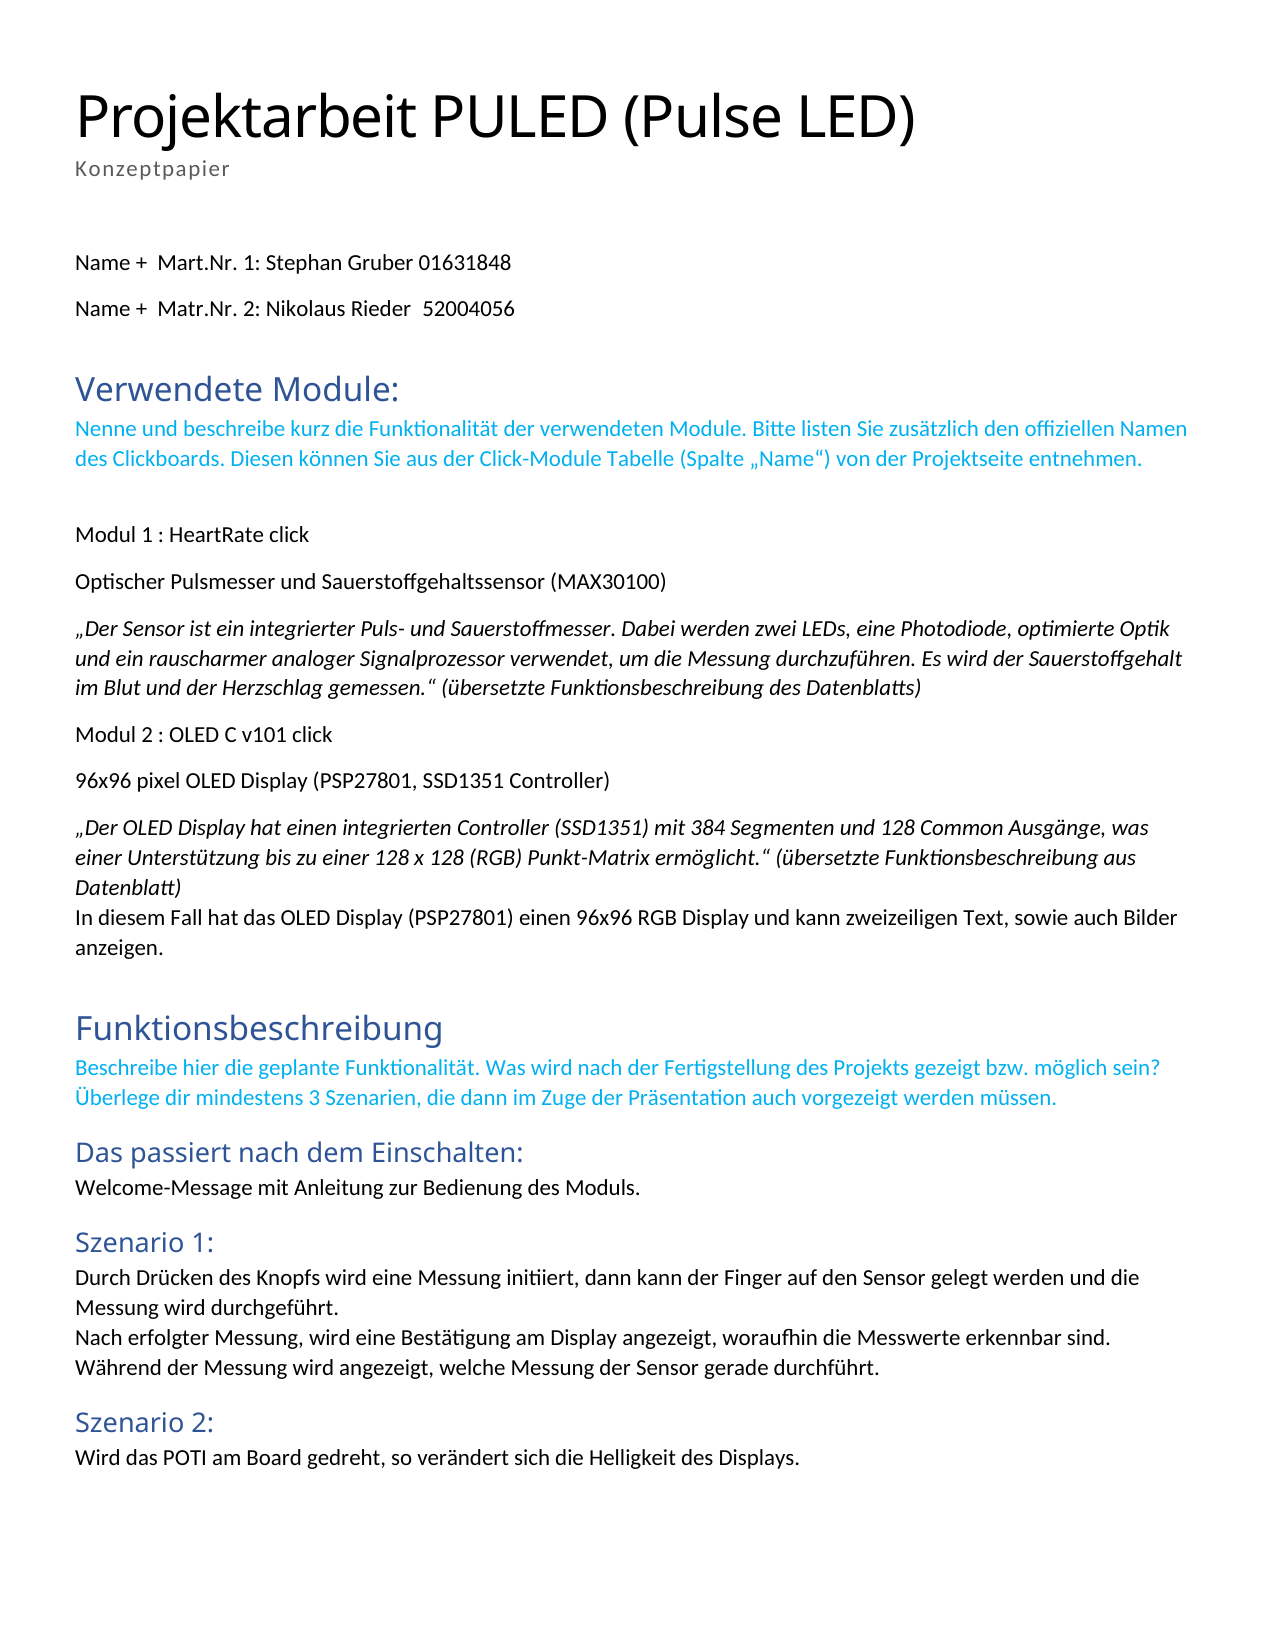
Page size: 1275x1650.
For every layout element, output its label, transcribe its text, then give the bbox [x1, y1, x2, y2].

text Wird das POTI am Board gedreht, so verändert sich die Helligkeit des Displays. [75, 1443, 1200, 1471]
subtitle Funktionsbeschreibung [75, 1004, 1200, 1050]
text Optischer Pulsmesser und Sauerstoffgehaltssensor (MAX30100) [75, 567, 1200, 595]
text Name + Matr.Nr. 2: Nikolaus Rieder 52004056 [75, 294, 1200, 322]
text Welcome-Message mit Anleitung zur Bedienung des Moduls. [75, 1173, 1200, 1201]
text Name + Mart.Nr. 1: Stephan Gruber 01631848 [75, 248, 1200, 276]
text Konzeptpapier [75, 154, 1200, 182]
text Modul 1 : HeartRate click [75, 521, 1200, 549]
text Nenne und beschreibe kurz die Funktionalität der verwendeten Module. Bitte listen Sie zusätzlich den offiziellen Namen des Clickboards. Diesen können Sie aus der Click-Module Tabelle (Spalte „Name“) von der Projektseite entnehmen. [75, 414, 1200, 502]
text Durch Drücken des Knopfs wird eine Messung initiiert, dann kann der Finger auf den Sensor gelegt werden und die Messung wird durchgeführt. Nach erfolgter Messung, wird eine Bestätigung am Display angezeigt, woraufhin die Messwerte erkennbar sind. Während der Messung wird angezeigt, welche Messung der Sensor gerade durchführt. [75, 1263, 1200, 1381]
text Modul 2 : OLED C v101 click [75, 720, 1200, 748]
subtitle Szenario 2: [75, 1403, 1200, 1440]
subtitle Das passiert nach dem Einschalten: [75, 1133, 1200, 1170]
text Beschreibe hier die geplante Funktionalität. Was wird nach der Fertigstellung des Projekts gezeigt bzw. möglich sein? Überlege dir mindestens 3 Szenarien, die dann im Zuge der Präsentation auch vorgezeigt werden müssen. [75, 1053, 1200, 1111]
text Projektarbeit PULED (Pulse LED) [75, 75, 1200, 154]
text „Der Sensor ist ein integrierter Puls- und Sauerstoffmesser. Dabei werden zwei LEDs, eine Photodiode, optimierte Optik und ein rauscharmer analoger Signalprozessor verwendet, um die Messung durchzuführen. Es wird der Sauerstoffgehalt im Blut und der Herzschlag gemessen.“ (übersetzte Funktionsbeschreibung des Datenblatts) [75, 614, 1200, 702]
subtitle Verwendete Module: [75, 366, 1200, 411]
text 96x96 pixel OLED Display (PSP27801, SSD1351 Controller) [75, 767, 1200, 795]
subtitle Szenario 1: [75, 1224, 1200, 1261]
text „Der OLED Display hat einen integrierten Controller (SSD1351) mit 384 Segmenten und 128 Common Ausgänge, was einer Unterstützung bis zu einer 128 x 128 (RGB) Punkt-Matrix ermöglicht.“ (übersetzte Funktionsbeschreibung aus Datenblatt) In diesem Fall hat das OLED Display (PSP27801) einen 96x96 RGB Display und kann zweizeiligen Text, sowie auch Bilder anzeigen. [75, 813, 1200, 961]
